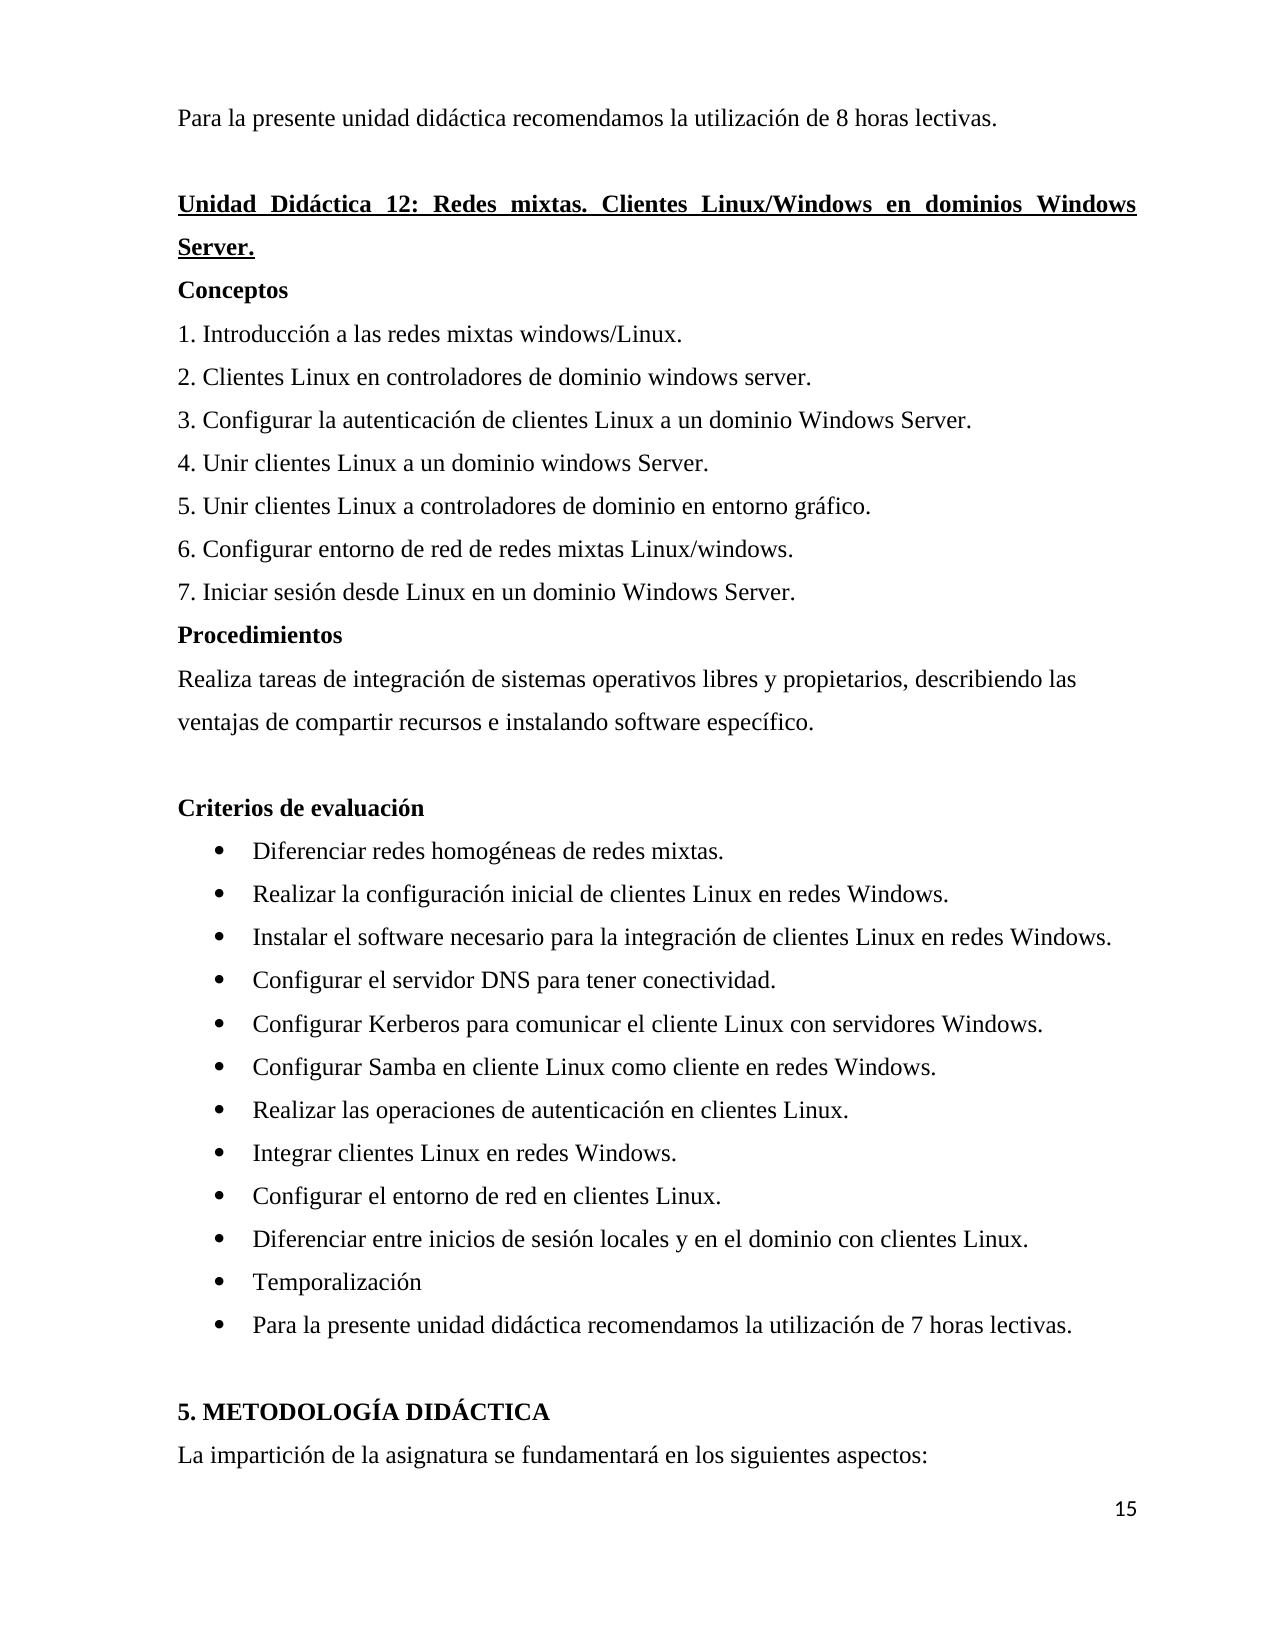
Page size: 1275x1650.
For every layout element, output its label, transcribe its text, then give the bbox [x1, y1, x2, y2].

text 6. Configurar entorno de red de redes mixtas Linux/windows. [177, 534, 1137, 563]
list Realizar las operaciones de autenticación en clientes Linux. [215, 1095, 1137, 1124]
list Instalar el software necesario para la integración de clientes Linux en redes Windows. [215, 922, 1137, 951]
text Conceptos [177, 276, 1137, 304]
text Realiza tareas de integración de sistemas operativos libres y propietarios, describiendo las [177, 664, 1137, 692]
list Integrar clientes Linux en redes Windows. [215, 1138, 1137, 1167]
list Realizar la configuración inicial de clientes Linux en redes Windows. [215, 879, 1137, 908]
list Configurar el entorno de red en clientes Linux. [215, 1181, 1137, 1210]
text Criterios de evaluación [177, 793, 1137, 822]
text ventajas de compartir recursos e instalando software específico. [177, 707, 1137, 736]
text 5. METODOLOGÍA DIDÁCTICA [177, 1397, 1137, 1426]
list Configurar el servidor DNS para tener conectividad. [215, 966, 1137, 994]
list Para la presente unidad didáctica recomendamos la utilización de 7 horas lectivas. [215, 1311, 1137, 1339]
text Para la presente unidad didáctica recomendamos la utilización de 8 horas lectivas. [177, 103, 1137, 132]
text 3. Configurar la autenticación de clientes Linux a un dominio Windows Server. [177, 405, 1137, 434]
list Configurar Kerberos para comunicar el cliente Linux con servidores Windows. [215, 1009, 1137, 1037]
text 4. Unir clientes Linux a un dominio windows Server. [177, 448, 1137, 477]
list Temporalización [215, 1267, 1137, 1296]
text Procedimientos [177, 621, 1137, 649]
text Unidad Didáctica 12: Redes mixtas. Clientes Linux/Windows en dominios Windows [177, 189, 1137, 214]
list Diferenciar entre inicios de sesión locales y en el dominio con clientes Linux. [215, 1224, 1137, 1253]
text 7. Iniciar sesión desde Linux en un dominio Windows Server. [177, 577, 1137, 606]
text 2. Clientes Linux en controladores de dominio windows server. [177, 362, 1137, 391]
list Configurar Samba en cliente Linux como cliente en redes Windows. [215, 1052, 1137, 1081]
text 1. Introducción a las redes mixtas windows/Linux. [177, 319, 1137, 347]
text 5. Unir clientes Linux a controladores de dominio en entorno gráfico. [177, 491, 1137, 520]
text Server. [177, 215, 1137, 261]
list Diferenciar redes homogéneas de redes mixtas. [215, 836, 1137, 865]
text La impartición de la asignatura se fundamentará en los siguientes aspectos: [177, 1440, 1137, 1469]
